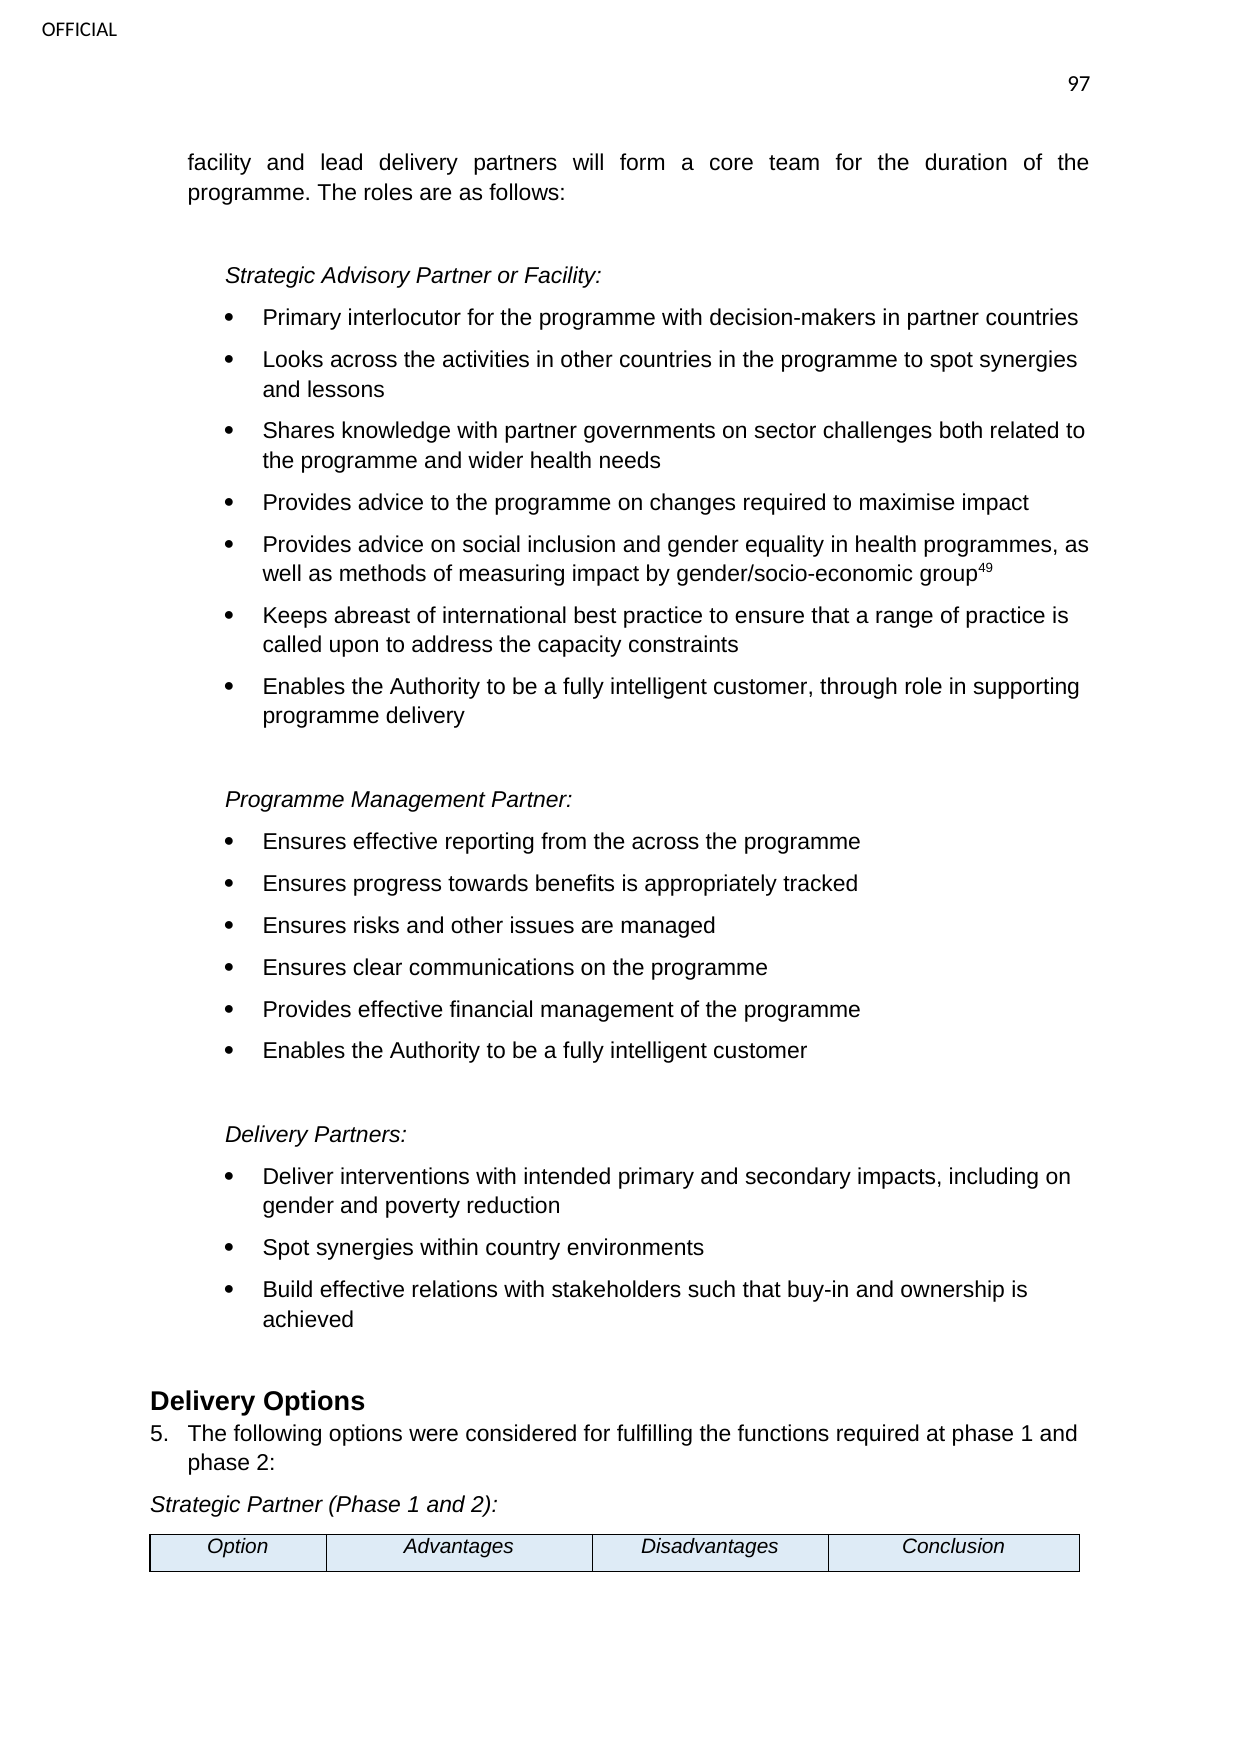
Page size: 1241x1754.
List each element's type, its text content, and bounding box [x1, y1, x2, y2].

list Provides advice to the programme on changes required to maximise impact [225, 489, 1090, 515]
text Delivery Partners: [187, 1122, 1090, 1147]
list Keeps abreast of international best practice to ensure that a range of practice is called upon to address the capacity constraints [225, 602, 1090, 657]
table_header Disadvantages [593, 1535, 828, 1571]
list Provides advice on social inclusion and gender equality in health programmes, as well as methods of measuring impact by gender/socio-economic group [225, 531, 1090, 586]
list The following options were considered for fulfilling the functions required at phase 1 and phase 2: [150, 1421, 1090, 1476]
list Spot synergies within country environments [225, 1235, 1090, 1261]
list Ensures risks and other issues are managed [225, 912, 1090, 938]
text Strategic Advisory Partner or Facility: [187, 263, 1090, 289]
list Provides effective financial management of the programme [225, 996, 1090, 1022]
list Ensures progress towards benefits is appropriately tracked [225, 871, 1090, 896]
table_header Conclusion [829, 1535, 1079, 1571]
list Primary interlocutor for the programme with decision-makers in partner countries [225, 305, 1090, 331]
list facility and lead delivery partners will form a core team for the duration of the programme. The roles are as follows: [150, 150, 1090, 205]
list Shares knowledge with partner governments on sector challenges both related to the programme and wider health needs [225, 418, 1090, 473]
text Programme Management Partner: [187, 787, 1090, 812]
subtitle Delivery Options [150, 1386, 1090, 1416]
subtitle Strategic Partner (Phase 1 and 2): [150, 1492, 1090, 1517]
list Ensures clear communications on the programme [225, 954, 1090, 980]
list Ensures effective reporting from the across the programme [225, 829, 1090, 854]
table_header Option [151, 1535, 326, 1571]
list Build effective relations with stakeholders such that buy-in and ownership is achieved [225, 1277, 1090, 1332]
list Enables the Authority to be a fully intelligent customer [225, 1038, 1090, 1064]
table_header Advantages [327, 1535, 592, 1571]
list Looks across the activities in other countries in the programme to spot synergies and lessons [225, 347, 1090, 402]
list Enables the Authority to be a fully intelligent customer, through role in supporting programme delivery [225, 674, 1090, 729]
list Deliver interventions with intended primary and secondary impacts, including on gender and poverty reduction [225, 1164, 1090, 1219]
